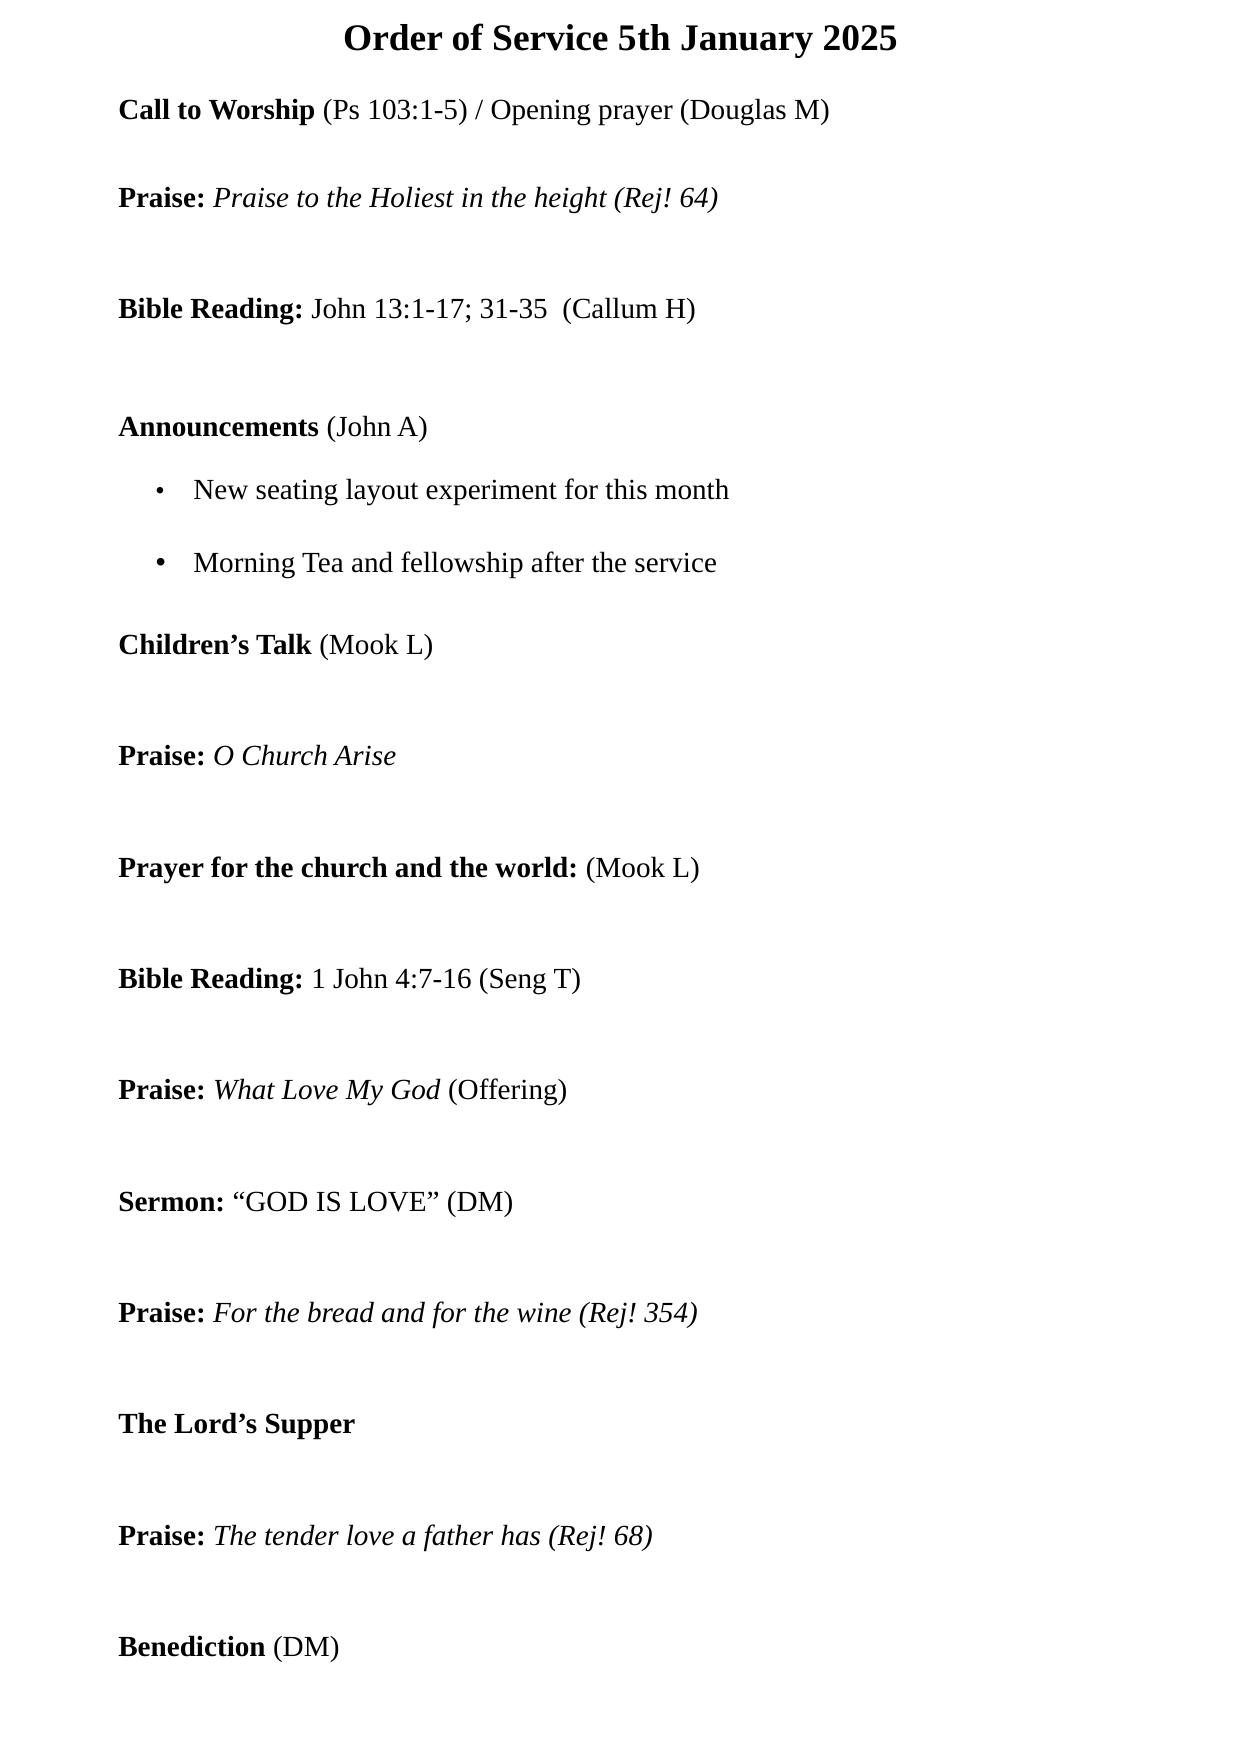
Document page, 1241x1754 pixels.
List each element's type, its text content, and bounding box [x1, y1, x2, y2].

list New seating layout experiment for this month [156, 472, 1122, 506]
text Praise: The tender love a father has (Rej! 68) [118, 1518, 1122, 1551]
text Announcements (John A) [118, 409, 1122, 442]
text Bible Reading: 1 John 4:7-16 (Seng T) [118, 961, 1122, 995]
text Praise: Praise to the Holiest in the height (Rej! 64) [118, 180, 1122, 214]
text Praise: What Love My God (Offering) [118, 1072, 1122, 1106]
text The Lord’s Supper [118, 1407, 1122, 1440]
text Benediction (DM) [118, 1629, 1122, 1663]
text Children’s Talk (Mook L) [118, 627, 1122, 661]
text Sermon: “GOD IS LOVE” (DM) [118, 1184, 1122, 1217]
text Bible Reading: John 13:1-17; 31-35 (Callum H) [118, 292, 1122, 325]
text Praise: O Church Arise [118, 738, 1122, 772]
text Call to Worship (Ps 103:1-5) / Opening prayer (Douglas M) [118, 92, 1122, 126]
list Morning Tea and fellowship after the service [156, 545, 1122, 579]
text Praise: For the bread and for the wine (Rej! 354) [118, 1295, 1122, 1329]
text Prayer for the church and the world: (Mook L) [118, 850, 1122, 883]
